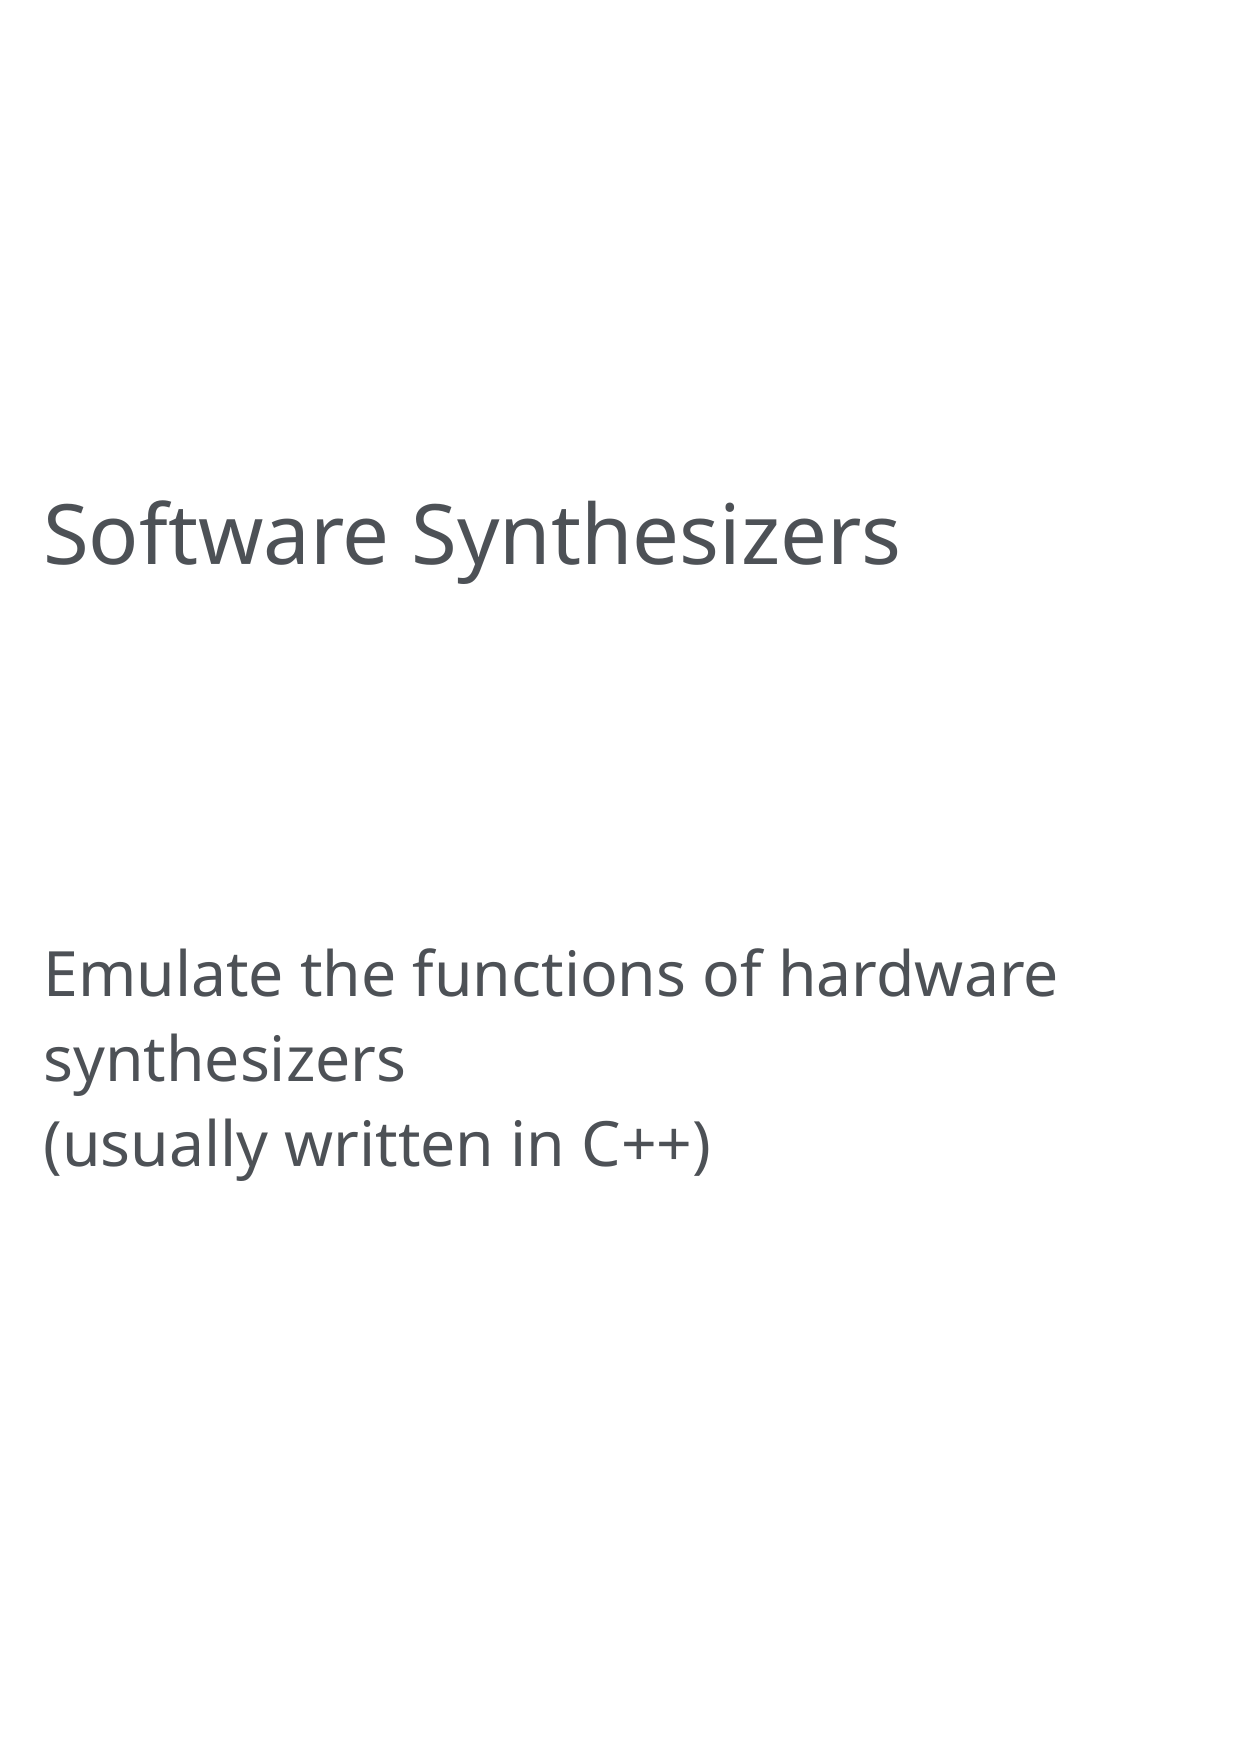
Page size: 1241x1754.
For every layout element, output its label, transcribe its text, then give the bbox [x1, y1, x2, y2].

text Software Synthesizers [43, 476, 1188, 589]
text Emulate the functions of hardware synthesizers [43, 930, 1188, 1100]
text (usually written in C++) [43, 1100, 1188, 1185]
